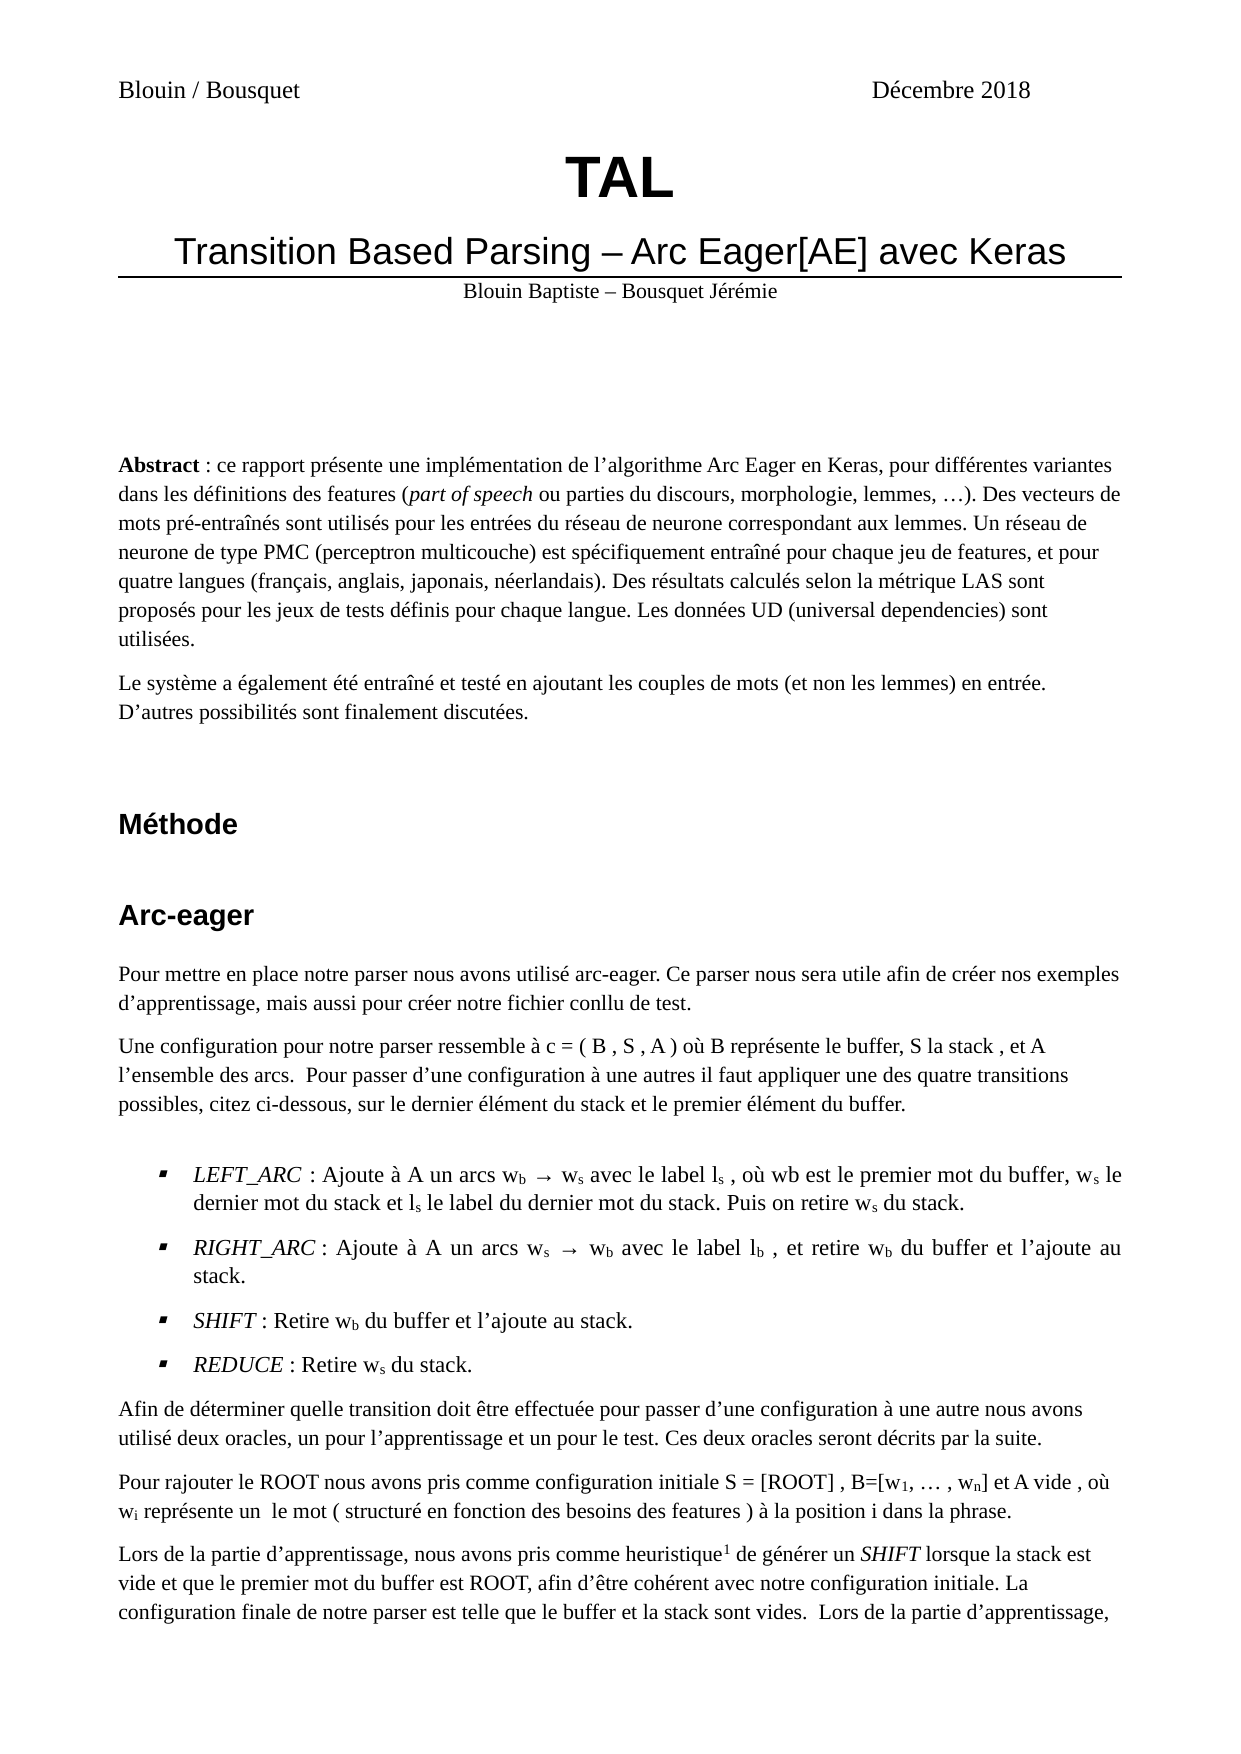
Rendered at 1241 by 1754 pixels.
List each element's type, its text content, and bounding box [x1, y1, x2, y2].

list LEFT_ARC : Ajoute à A un arcs wb → ws avec le label ls , où wb est le premier mot du buffer, ws le dernier mot du stack et ls le label du dernier mot du stack. Puis on retire ws du stack. [156, 1161, 1122, 1215]
text Le système a également été entraîné et testé en ajoutant les couples de mots (et non les lemmes) en entrée. D’autres possibilités sont finalement discutées. [118, 670, 1122, 724]
text Lors de la partie d’apprentissage, nous avons pris comme heuristique1 de générer un SHIFT lorsque la stack est vide et que le premier mot du buffer est ROOT, afin d’être cohérent avec notre configuration initiale. La configuration finale de notre parser est telle que le buffer et la stack sont vides. Lors de la partie d’apprentissage, [118, 1541, 1122, 1624]
text Une configuration pour notre parser ressemble à c = ( B , S , A ) où B représente le buffer, S la stack , et A l’ensemble des arcs. Pour passer d’une configuration à une autres il faut appliquer une des quatre transitions possibles, citez ci-dessous, sur le dernier élément du stack et le premier élément du buffer. [118, 1033, 1122, 1116]
text Pour rajouter le ROOT nous avons pris comme configuration initiale S = [ROOT] , B=[w1, … , wn] et A vide , où wi représente un le mot ( structuré en fonction des besoins des features ) à la position i dans la phrase. [118, 1469, 1122, 1523]
text Blouin Baptiste – Bousquet Jérémie [118, 278, 1122, 303]
subtitle Arc-eager [118, 898, 1122, 932]
text Pour mettre en place notre parser nous avons utilisé arc-eager. Ce parser nous sera utile afin de créer nos exemples d’apprentissage, mais aussi pour créer notre fichier conllu de test. [118, 961, 1122, 1015]
text TAL [118, 143, 1122, 210]
list RIGHT_ARC : Ajoute à A un arcs ws → wb avec le label lb , et retire wb du buffer et l’ajoute au stack. [156, 1234, 1122, 1288]
subtitle Méthode [118, 807, 1122, 840]
text Afin de déterminer quelle transition doit être effectuée pour passer d’une configuration à une autre nous avons utilisé deux oracles, un pour l’apprentissage et un pour le test. Ces deux oracles seront décrits par la suite. [118, 1396, 1122, 1451]
text Abstract : ce rapport présente une implémentation de l’algorithme Arc Eager en Keras, pour différentes variantes dans les définitions des features (part of speech ou parties du discours, morphologie, lemmes, …). Des vecteurs de mots pré-entraînés sont utilisés pour les entrées du réseau de neurone correspondant aux lemmes. Un réseau de neurone de type PMC (perceptron multicouche) est spécifiquement entraîné pour chaque jeu de features, et pour quatre langues (français, anglais, japonais, néerlandais). Des résultats calculés selon la métrique LAS sont proposés pour les jeux de tests définis pour chaque langue. Les données UD (universal dependencies) sont utilisées. [118, 452, 1122, 651]
text Transition Based Parsing – Arc Eager[AE] avec Keras [118, 229, 1122, 276]
list SHIFT : Retire wb du buffer et l’ajoute au stack. [156, 1307, 1122, 1333]
list REDUCE : Retire ws du stack. [156, 1352, 1122, 1378]
